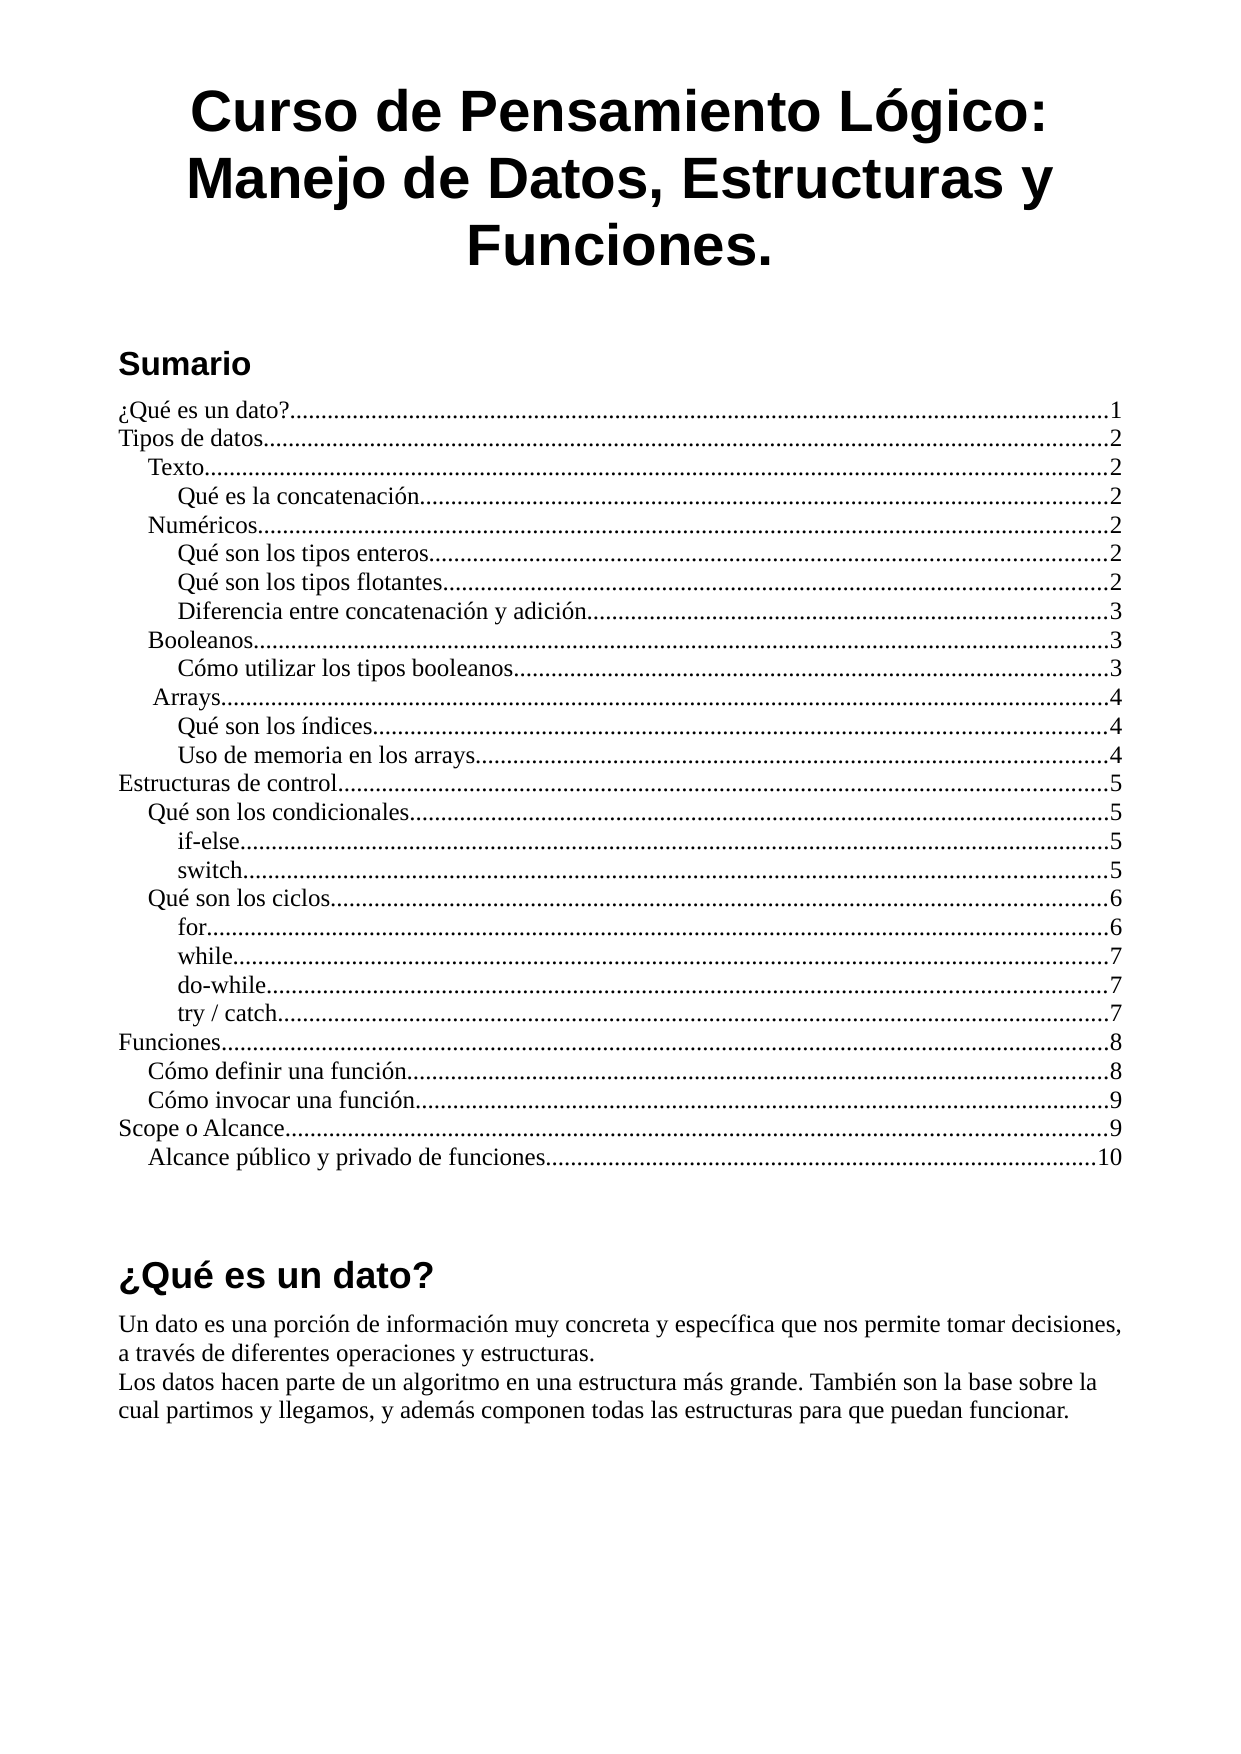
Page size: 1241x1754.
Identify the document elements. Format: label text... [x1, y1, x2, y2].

text switch 5 [177, 855, 1122, 883]
text while 7 [177, 941, 1122, 970]
text Tipos de datos 2 [118, 423, 1122, 452]
text Los datos hacen parte de un algoritmo en una estructura más grande. También son la base sobre la cual partimos y llegamos, y además componen todas las estructuras para que puedan funcionar. [118, 1367, 1122, 1424]
text try / catch 7 [177, 998, 1122, 1027]
text Arrays 4 [148, 682, 1122, 711]
text Booleanos 3 [148, 625, 1122, 653]
text if-else 5 [177, 826, 1122, 855]
text Funciones 8 [118, 1027, 1122, 1056]
text Qué son los tipos flotantes 2 [177, 567, 1122, 596]
text Qué son los índices 4 [177, 711, 1122, 740]
text Scope o Alcance 9 [118, 1113, 1122, 1142]
text Alcance público y privado de funciones 10 [148, 1142, 1122, 1171]
text Cómo utilizar los tipos booleanos 3 [177, 653, 1122, 682]
text Cómo definir una función 8 [148, 1056, 1122, 1085]
text Qué es la concatenación 2 [177, 481, 1122, 510]
text do-while 7 [177, 970, 1122, 998]
text Cómo invocar una función 9 [148, 1085, 1122, 1113]
text Texto 2 [148, 452, 1122, 481]
text Qué son los ciclos 6 [148, 883, 1122, 912]
text for 6 [177, 912, 1122, 941]
text Qué son los condicionales 5 [148, 797, 1122, 826]
text Diferencia entre concatenación y adición 3 [177, 596, 1122, 625]
text Estructuras de control 5 [118, 768, 1122, 797]
text ¿Qué es un dato? 1 [118, 395, 1122, 423]
text Uso de memoria en los arrays 4 [177, 740, 1122, 768]
text Un dato es una porción de información muy concreta y específica que nos permite tomar decisiones, a través de diferentes operaciones y estructuras. [118, 1309, 1122, 1367]
text Qué son los tipos enteros 2 [177, 538, 1122, 567]
subtitle Sumario [118, 344, 1122, 382]
subtitle ¿Qué es un dato? [118, 1253, 1122, 1297]
title Curso de Pensamiento Lógico: Manejo de Datos, Estructuras y Funciones. [118, 76, 1122, 278]
text Numéricos 2 [148, 510, 1122, 538]
